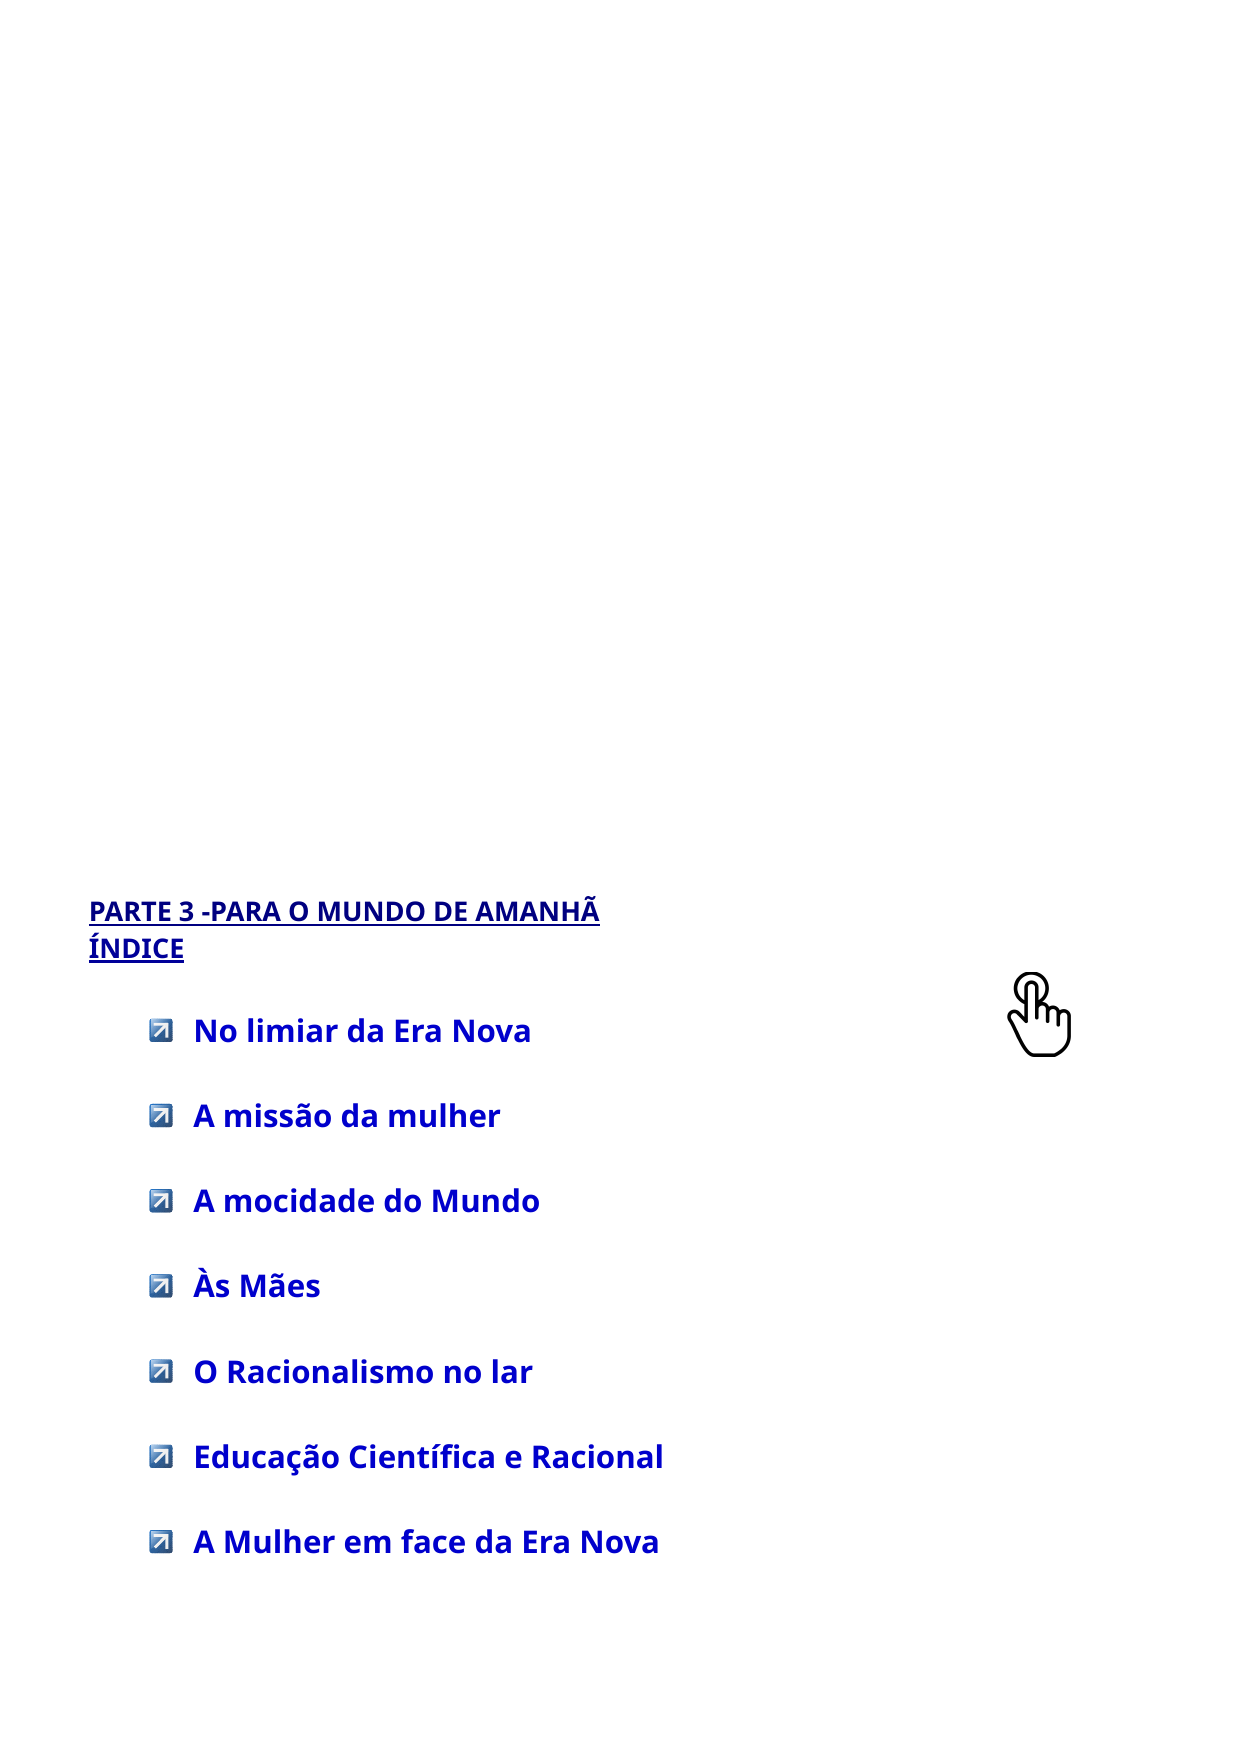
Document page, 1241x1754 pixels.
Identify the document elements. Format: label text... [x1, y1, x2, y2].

list Educação Científica e Racional [148, 1435, 1122, 1477]
picture [996, 972, 1082, 1057]
list A missão da mulher [148, 1094, 1122, 1137]
list No limiar da Era Nova [148, 1009, 996, 1051]
list O Racionalismo no lar [148, 1350, 1122, 1392]
list A Mulher em face da Era Nova [148, 1520, 1122, 1563]
text PARTE 3 -PARA O MUNDO DE AMANHÃ ÍNDICE [89, 892, 1122, 966]
list [1082, 1009, 1122, 1051]
list Às Mães [148, 1264, 1122, 1307]
list A mocidade do Mundo [148, 1179, 1122, 1222]
